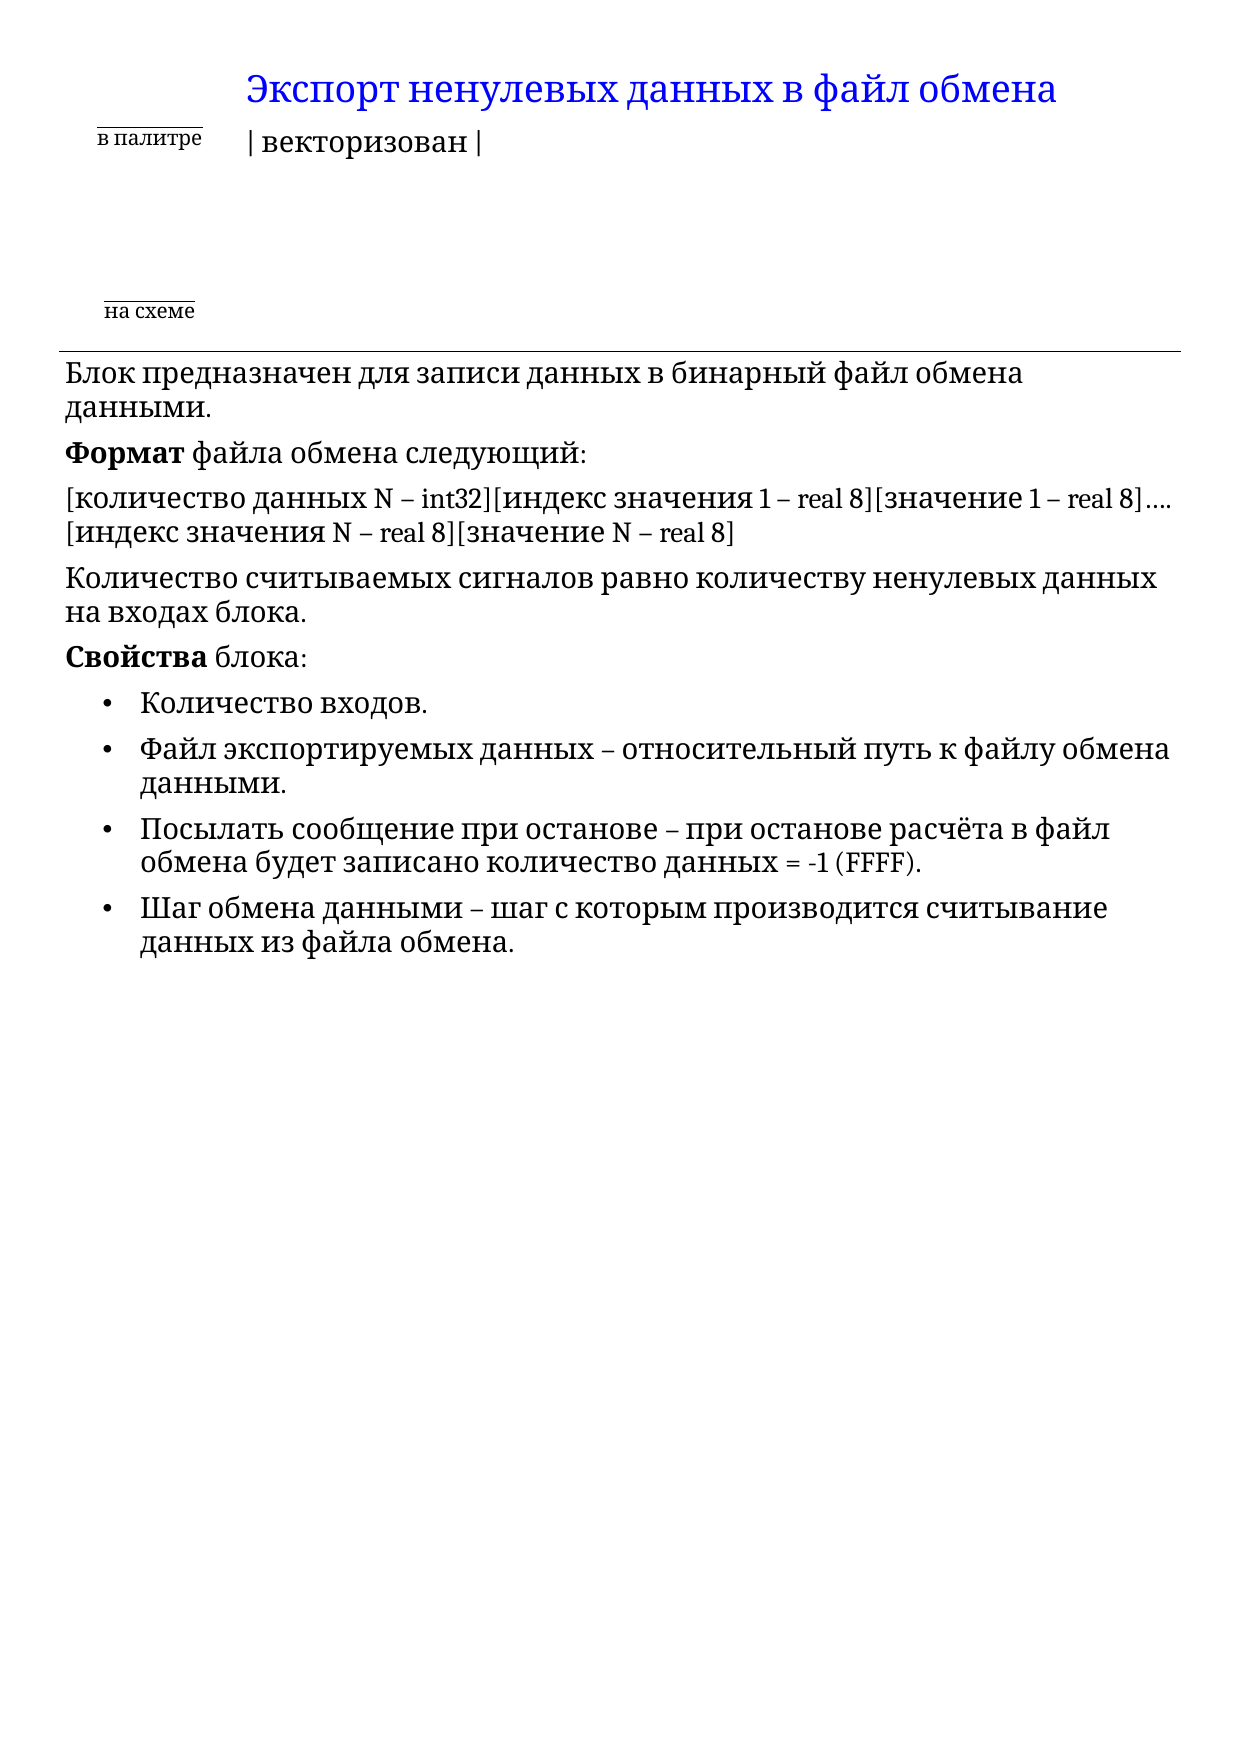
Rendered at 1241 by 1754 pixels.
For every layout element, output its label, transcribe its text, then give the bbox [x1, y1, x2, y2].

table_cell на схеме [59, 294, 240, 351]
table_header [59, 59, 240, 121]
table_cell Блок предназначен для записи данных в бинарный файл обмена данными. Формат файла обмена следующий: [количество данных N – int32][индекс значения 1 – real 8][значение 1 – real 8]….[индекс значения N – real 8][значение N – real 8] Количество считываемых сигналов равно количеству ненулевых данных на входах блока. Свойства блока: Количество входов. Файл экспортируемых данных – относительный путь к файлу обмена данными. Посылать сообщение при останове – при останове расчёта в файл обмена будет записано количество данных = -1 (FFFF). Шаг обмена данными – шаг с которым производится считывание данных из файла обмена. [59, 352, 1181, 978]
table_cell в палитре [59, 121, 240, 178]
table_cell [240, 294, 1181, 351]
table_header Экспорт ненулевых данных в файл обмена [240, 59, 1181, 121]
table_cell | векторизован | [240, 121, 1181, 178]
table_cell [59, 178, 240, 294]
table_cell [240, 178, 1181, 294]
